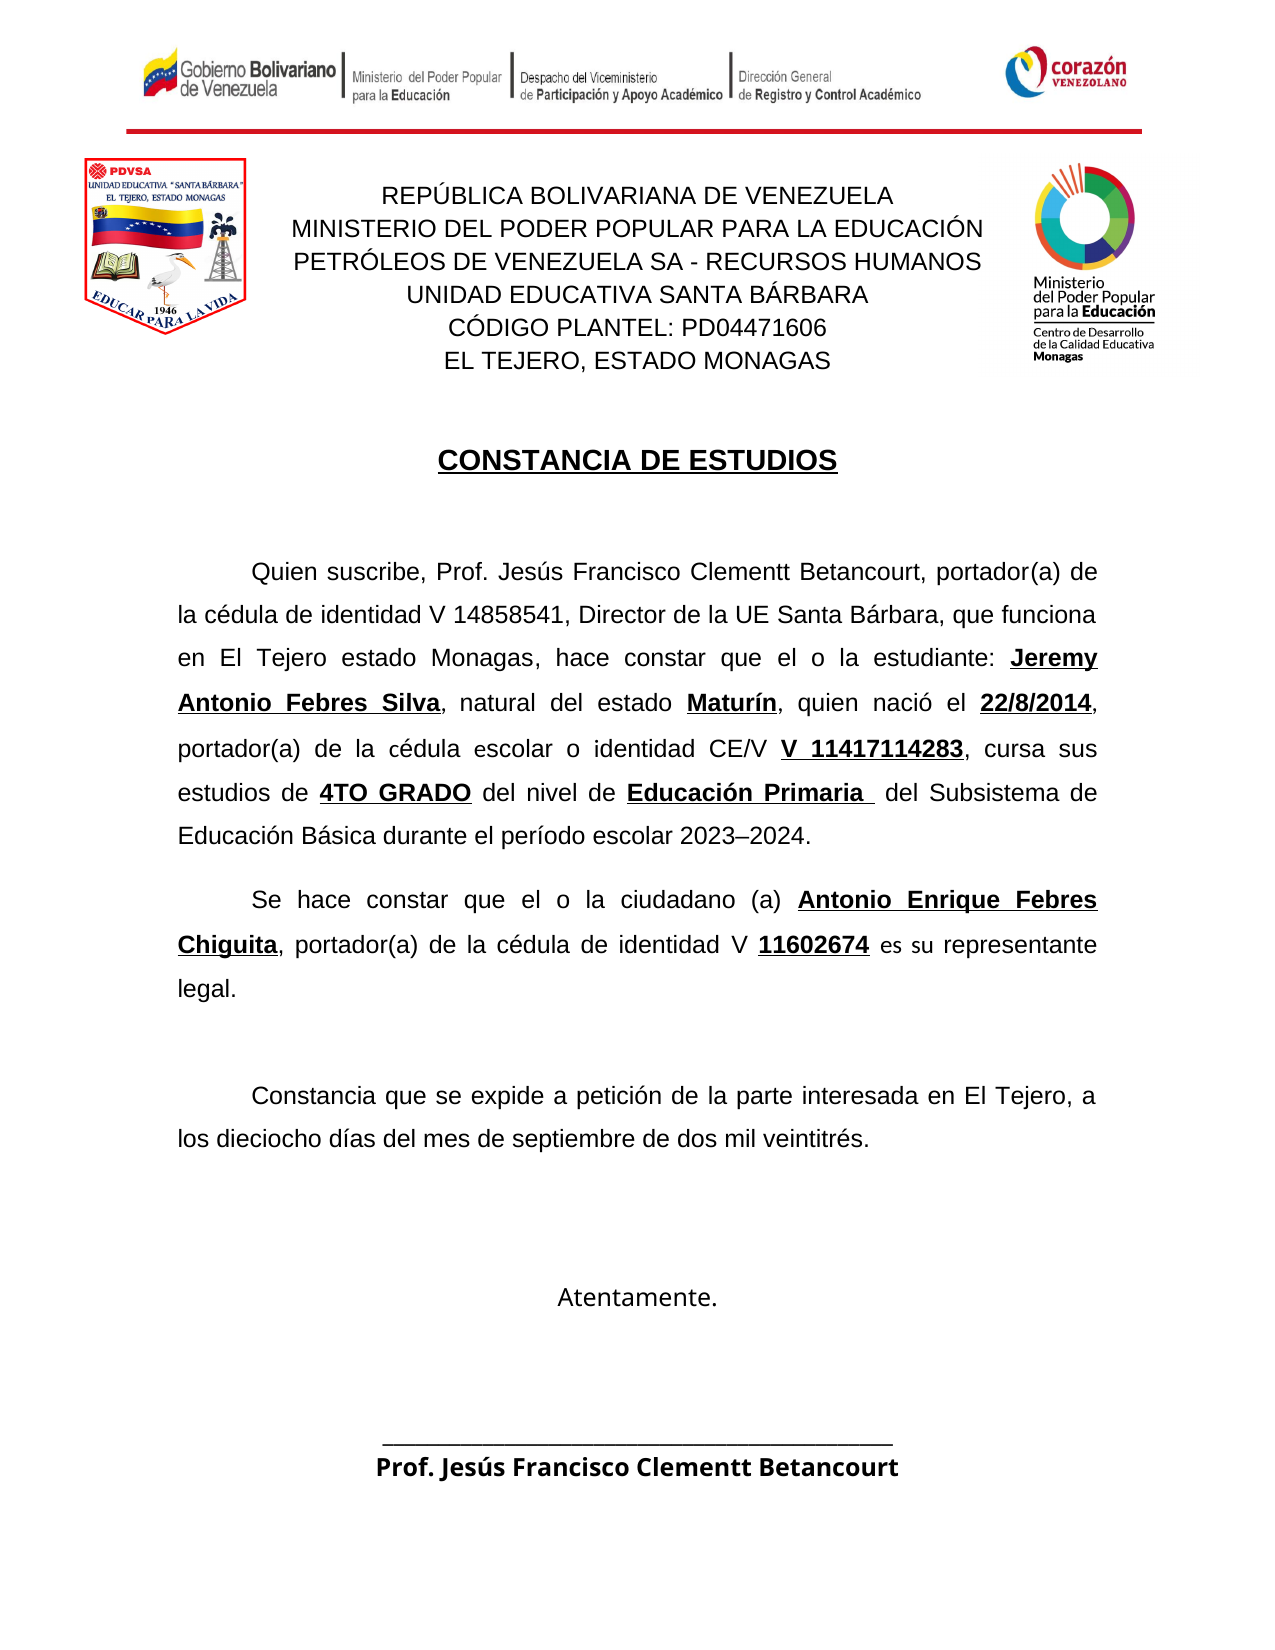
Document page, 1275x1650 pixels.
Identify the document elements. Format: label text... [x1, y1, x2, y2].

subtitle PETRÓLEOS DE VENEZUELA SA - RECURSOS HUMANOS [252, 247, 978, 275]
subtitle REPÚBLICA BOLIVARIANA DE VENEZUELA [252, 181, 978, 209]
picture [126, 11, 1142, 134]
text EL TEJERO, ESTADO MONAGAS [177, 346, 978, 374]
subtitle CONSTANCIA DE ESTUDIOS [177, 443, 1098, 476]
text ______________________________________________ [177, 1416, 1098, 1450]
subtitle MINISTERIO DEL PODER POPULAR PARA LA EDUCACIÓN [252, 214, 978, 242]
picture [79, 158, 252, 335]
picture [978, 153, 1200, 377]
text UNIDAD EDUCATIVA SANTA BÁRBARA [252, 280, 978, 308]
text Quien suscribe, Prof. Jesús Francisco Clementt Betancourt, portador(a) de la cédula de identidad V 14858541, Director de la UE Santa Bárbara, que funciona en El Tejero estado Monagas, hace constar que el o la estudiante: Jeremy Antonio Febres Silva, natural del estado Maturín, quien nació el 22/8/2014, portador(a) de la cédula escolar o identidad CE/V V 11417114283, cursa sus estudios de 4TO GRADO del nivel de Educación Primaria del Subsistema de Educación Básica durante el período escolar 2023–2024. [177, 557, 1098, 849]
text Atentamente. [177, 1279, 1098, 1313]
text Prof. Jesús Francisco Clementt Betancourt [177, 1450, 1098, 1484]
text CÓDIGO PLANTEL: PD04471606 [177, 313, 978, 341]
text Se hace constar que el o la ciudadano (a) Antonio Enrique Febres Chiguita, portador(a) de la cédula de identidad V 11602674 es su representante legal. [177, 885, 1098, 1002]
text Constancia que se expide a petición de la parte interesada en El Tejero, a los dieciocho días del mes de septiembre de dos mil veintitrés. [177, 1081, 1098, 1153]
